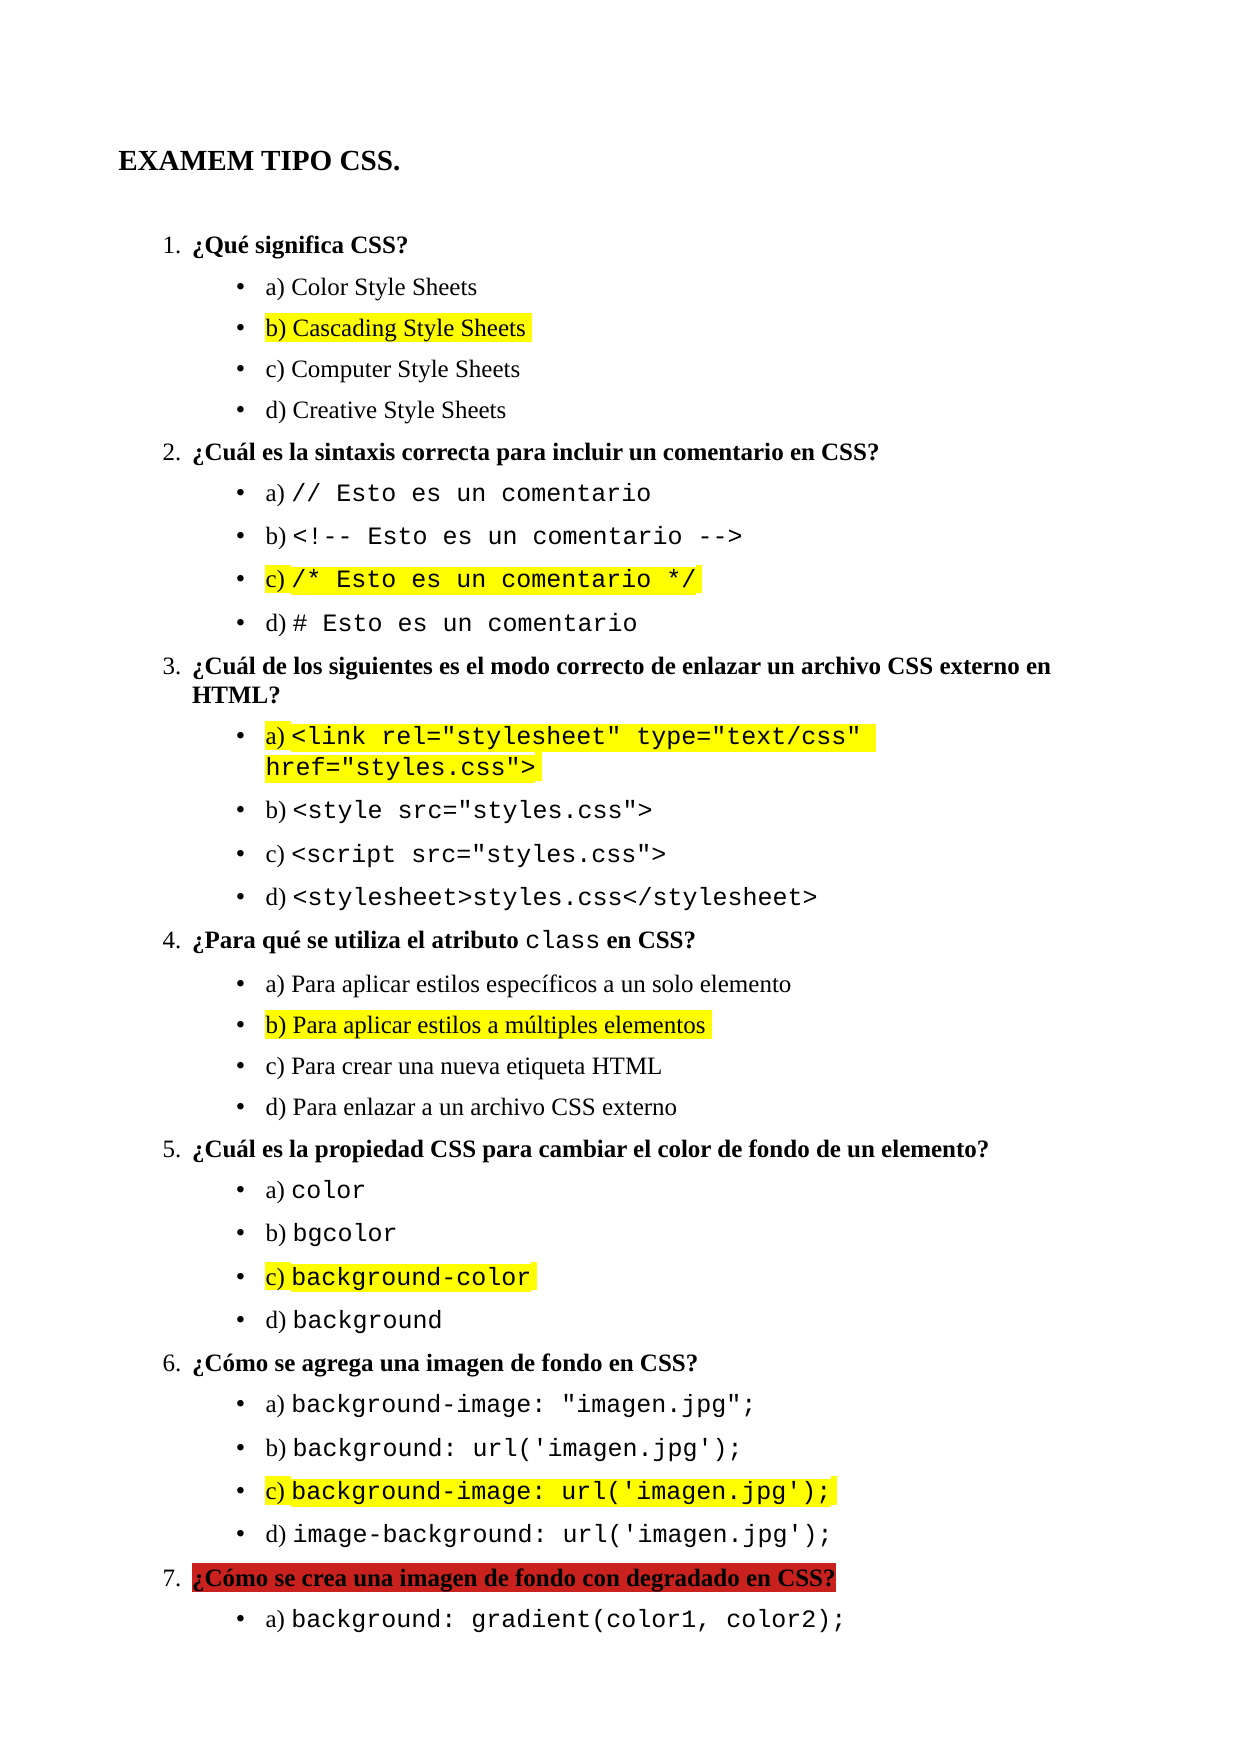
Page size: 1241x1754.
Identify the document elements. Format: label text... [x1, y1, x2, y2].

list b) <!-- Esto es un comentario --> [236, 521, 1122, 552]
list b) background: url('imagen.jpg'); [236, 1433, 1122, 1464]
list c) /* Esto es un comentario */ [236, 564, 1122, 595]
list b) Para aplicar estilos a múltiples elementos [236, 1010, 1122, 1039]
list b) <style src="styles.css"> [236, 795, 1122, 826]
list c) Computer Style Sheets [236, 354, 1122, 383]
list d) <stylesheet>styles.css</stylesheet> [236, 882, 1122, 913]
list ¿Cuál es la sintaxis correcta para incluir un comentario en CSS? [162, 437, 1122, 465]
list c) background-image: url('imagen.jpg'); [236, 1476, 1122, 1507]
list d) background [236, 1305, 1122, 1336]
list b) bgcolor [236, 1218, 1122, 1249]
list ¿Cuál es la propiedad CSS para cambiar el color de fondo de un elemento? [162, 1134, 1122, 1162]
list c) Para crear una nueva etiqueta HTML [236, 1051, 1122, 1080]
list d) Creative Style Sheets [236, 395, 1122, 424]
list a) background-image: "imagen.jpg"; [236, 1389, 1122, 1420]
list a) Color Style Sheets [236, 272, 1122, 300]
list a) // Esto es un comentario [236, 478, 1122, 509]
list ¿Cuál de los siguientes es el modo correcto de enlazar un archivo CSS externo en HTML? [162, 651, 1122, 709]
list d) Para enlazar a un archivo CSS externo [236, 1092, 1122, 1121]
list a) background: gradient(color1, color2); [236, 1604, 1122, 1635]
list a) <link rel="stylesheet" type="text/css" href="styles.css"> [236, 721, 1122, 783]
list ¿Para qué se utiliza el atributo class en CSS? [162, 925, 1122, 956]
list a) color [236, 1175, 1122, 1206]
list ¿Cómo se crea una imagen de fondo con degradado en CSS? [162, 1563, 1122, 1592]
list d) image-background: url('imagen.jpg'); [236, 1519, 1122, 1550]
list c) <script src="styles.css"> [236, 839, 1122, 869]
list c) background-color [236, 1262, 1122, 1292]
list d) # Esto es un comentario [236, 608, 1122, 639]
list ¿Cómo se agrega una imagen de fondo en CSS? [162, 1348, 1122, 1377]
list b) Cascading Style Sheets [236, 313, 1122, 342]
list ¿Qué significa CSS? [162, 230, 1122, 259]
list a) Para aplicar estilos específicos a un solo elemento [236, 969, 1122, 997]
subtitle EXAMEM TIPO CSS. [118, 143, 1122, 177]
